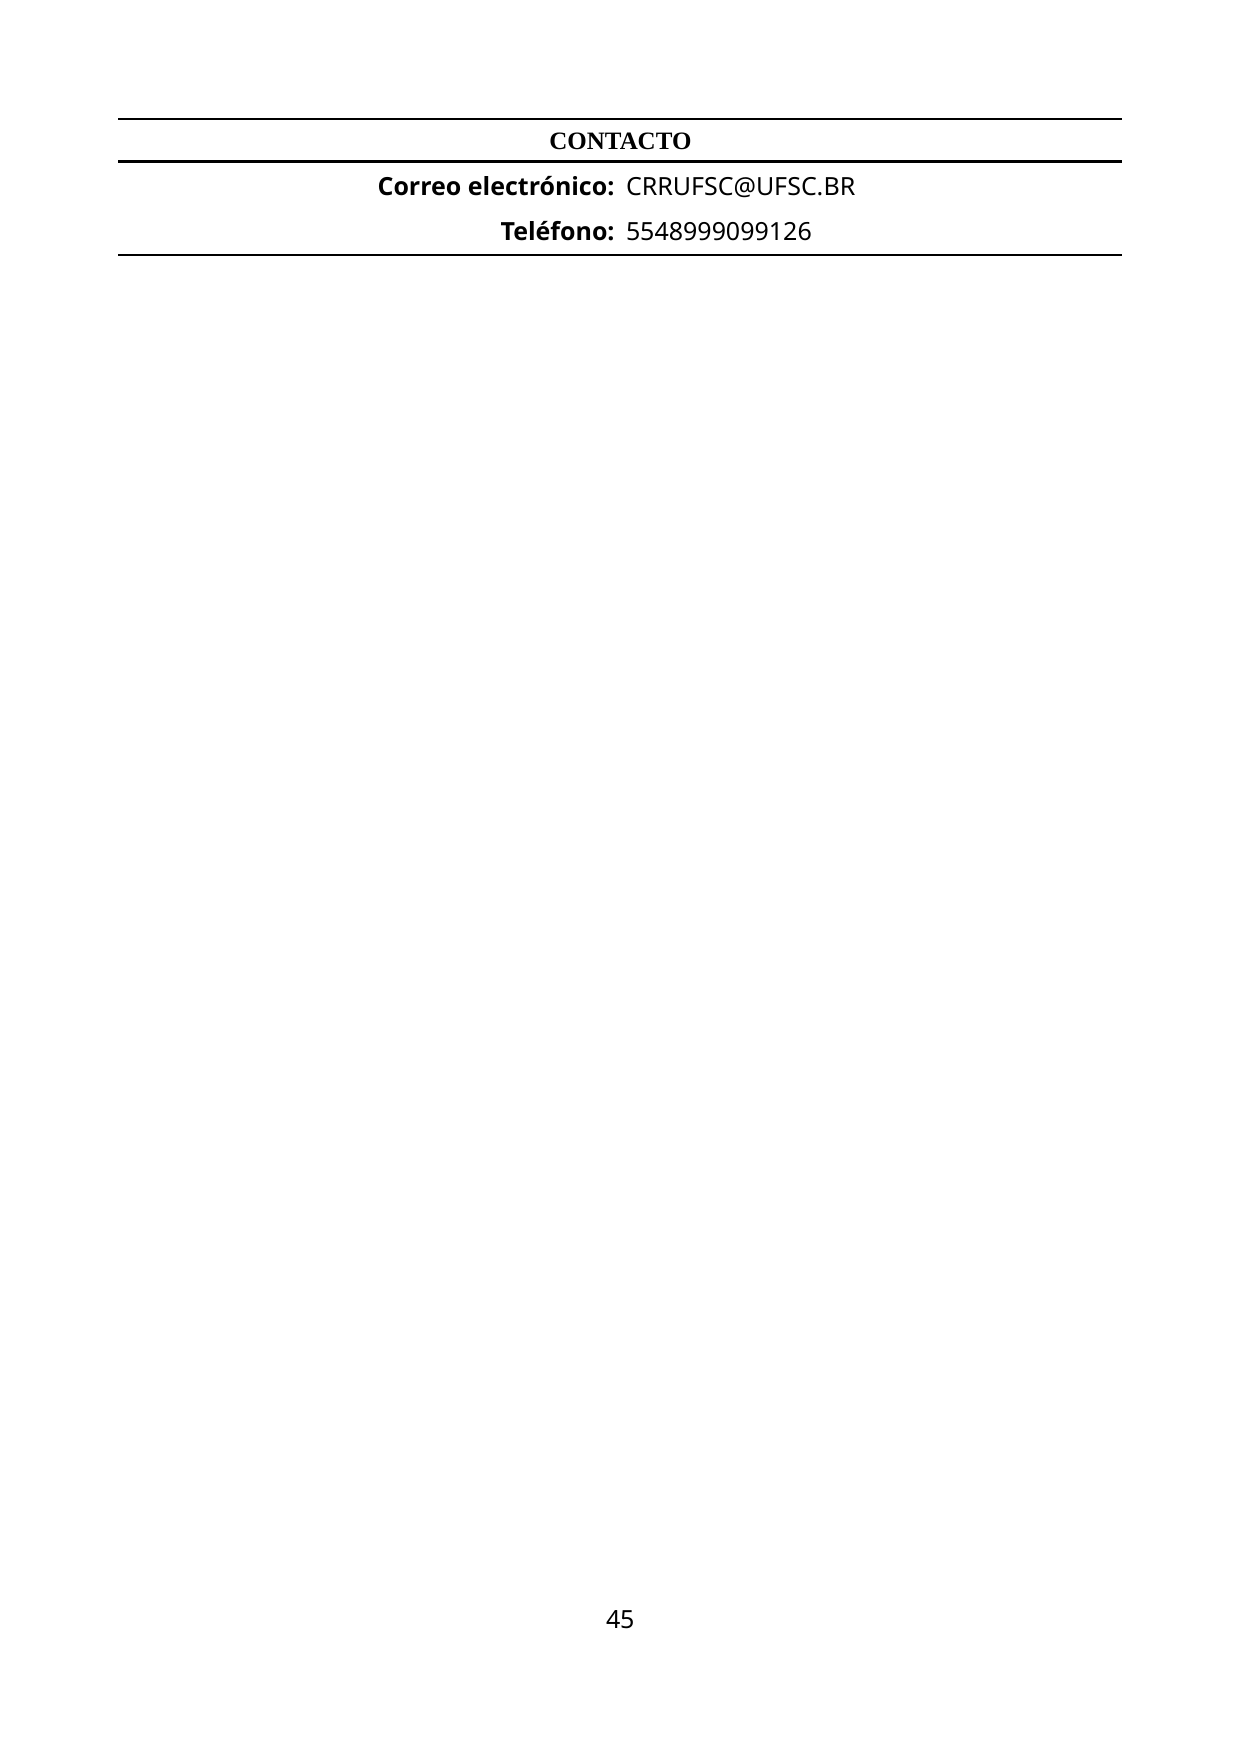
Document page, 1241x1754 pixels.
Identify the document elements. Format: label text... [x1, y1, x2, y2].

table_cell 5548999099126 [620, 208, 1122, 253]
table_cell CONTACTO [118, 120, 1122, 160]
table_cell Correo electrónico: [118, 163, 620, 208]
table_cell CRRUFSC@UFSC.BR [620, 163, 1122, 208]
table_cell Teléfono: [118, 208, 620, 253]
